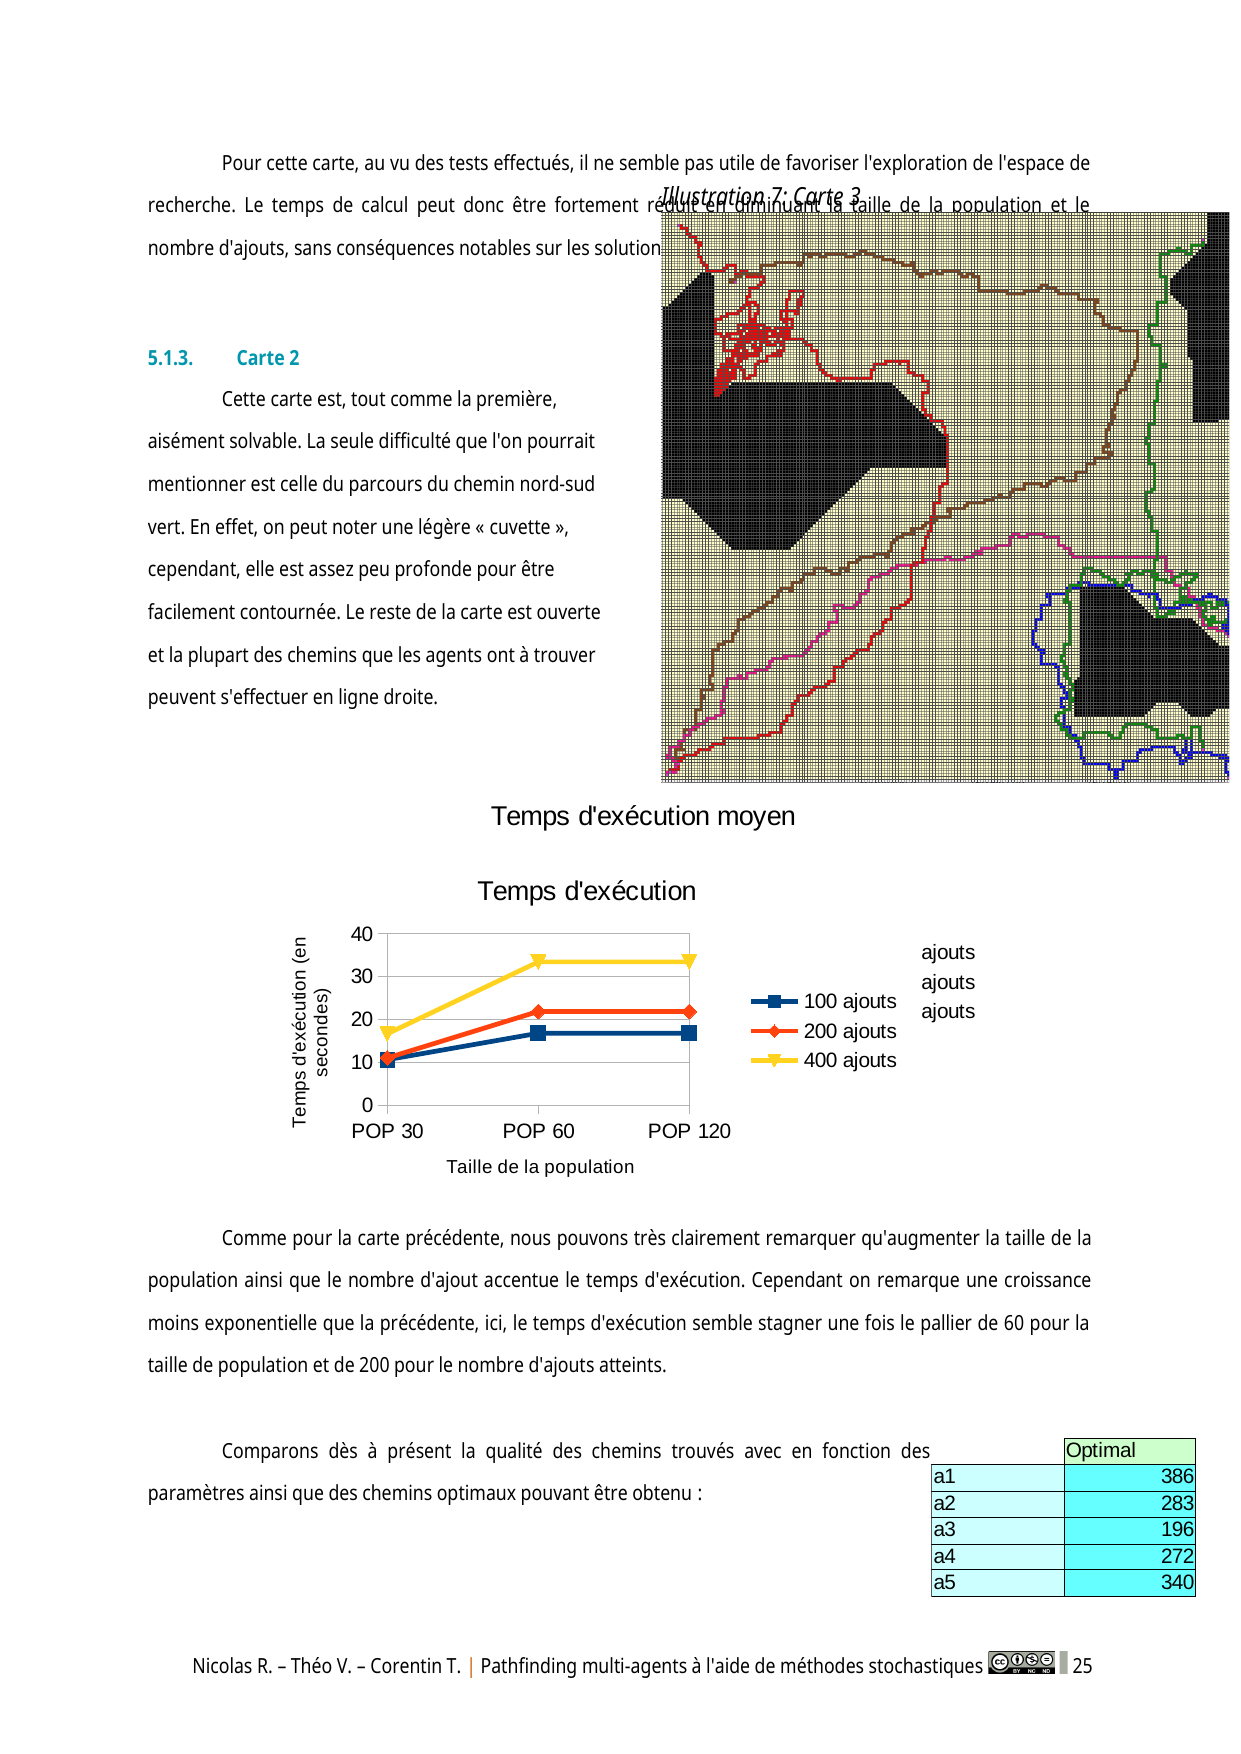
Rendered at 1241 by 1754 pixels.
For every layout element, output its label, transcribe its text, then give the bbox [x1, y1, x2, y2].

text Cette carte est, tout comme la première, [148, 384, 661, 412]
text et la plupart des chemins que les agents ont à trouver [148, 640, 661, 668]
text vert. En effet, on peut noter une légère « cuvette », [148, 512, 661, 540]
picture [661, 212, 1230, 783]
text Comme pour la carte précédente, nous pouvons très clairement remarquer qu'augmenter la taille de la population ainsi que le nombre d'ajout accentue le temps d'exécution. Cependant on remarque une croissance moins exponentielle que la précédente, ici, le temps d'exécution semble stagner une fois le pallier de 60 pour la taille de population et de 200 pour le nombre d'ajouts atteints. [148, 853, 1092, 1379]
text cependant, elle est assez peu profonde pour être [148, 554, 661, 583]
text mentionner est celle du parcours du chemin nord-sud [148, 469, 661, 498]
text peuvent s'effectuer en ligne droite. [148, 682, 661, 711]
text Illustration 7: Carte 3 [661, 179, 1229, 212]
subtitle Carte 2 [148, 343, 661, 372]
picture [1059, 1651, 1068, 1674]
text aisément solvable. La seule difficulté que l'on pourrait [148, 427, 661, 455]
text Comparons dès à présent la qualité des chemins trouvés avec en fonction des paramètres ainsi que des chemins optimaux pouvant être obtenu : [148, 1436, 1092, 1507]
text facilement contournée. Le reste de la carte est ouverte [148, 597, 661, 626]
text Pour cette carte, au vu des tests effectués, il ne semble pas utile de favoriser l'exploration de l'espace de recherche. Le temps de calcul peut donc être fortement réduit en diminuant la taille de la population et le nombre d'ajouts, sans conséquences notables sur les solutions renvoyées. [148, 148, 1092, 261]
picture [988, 1651, 1055, 1674]
